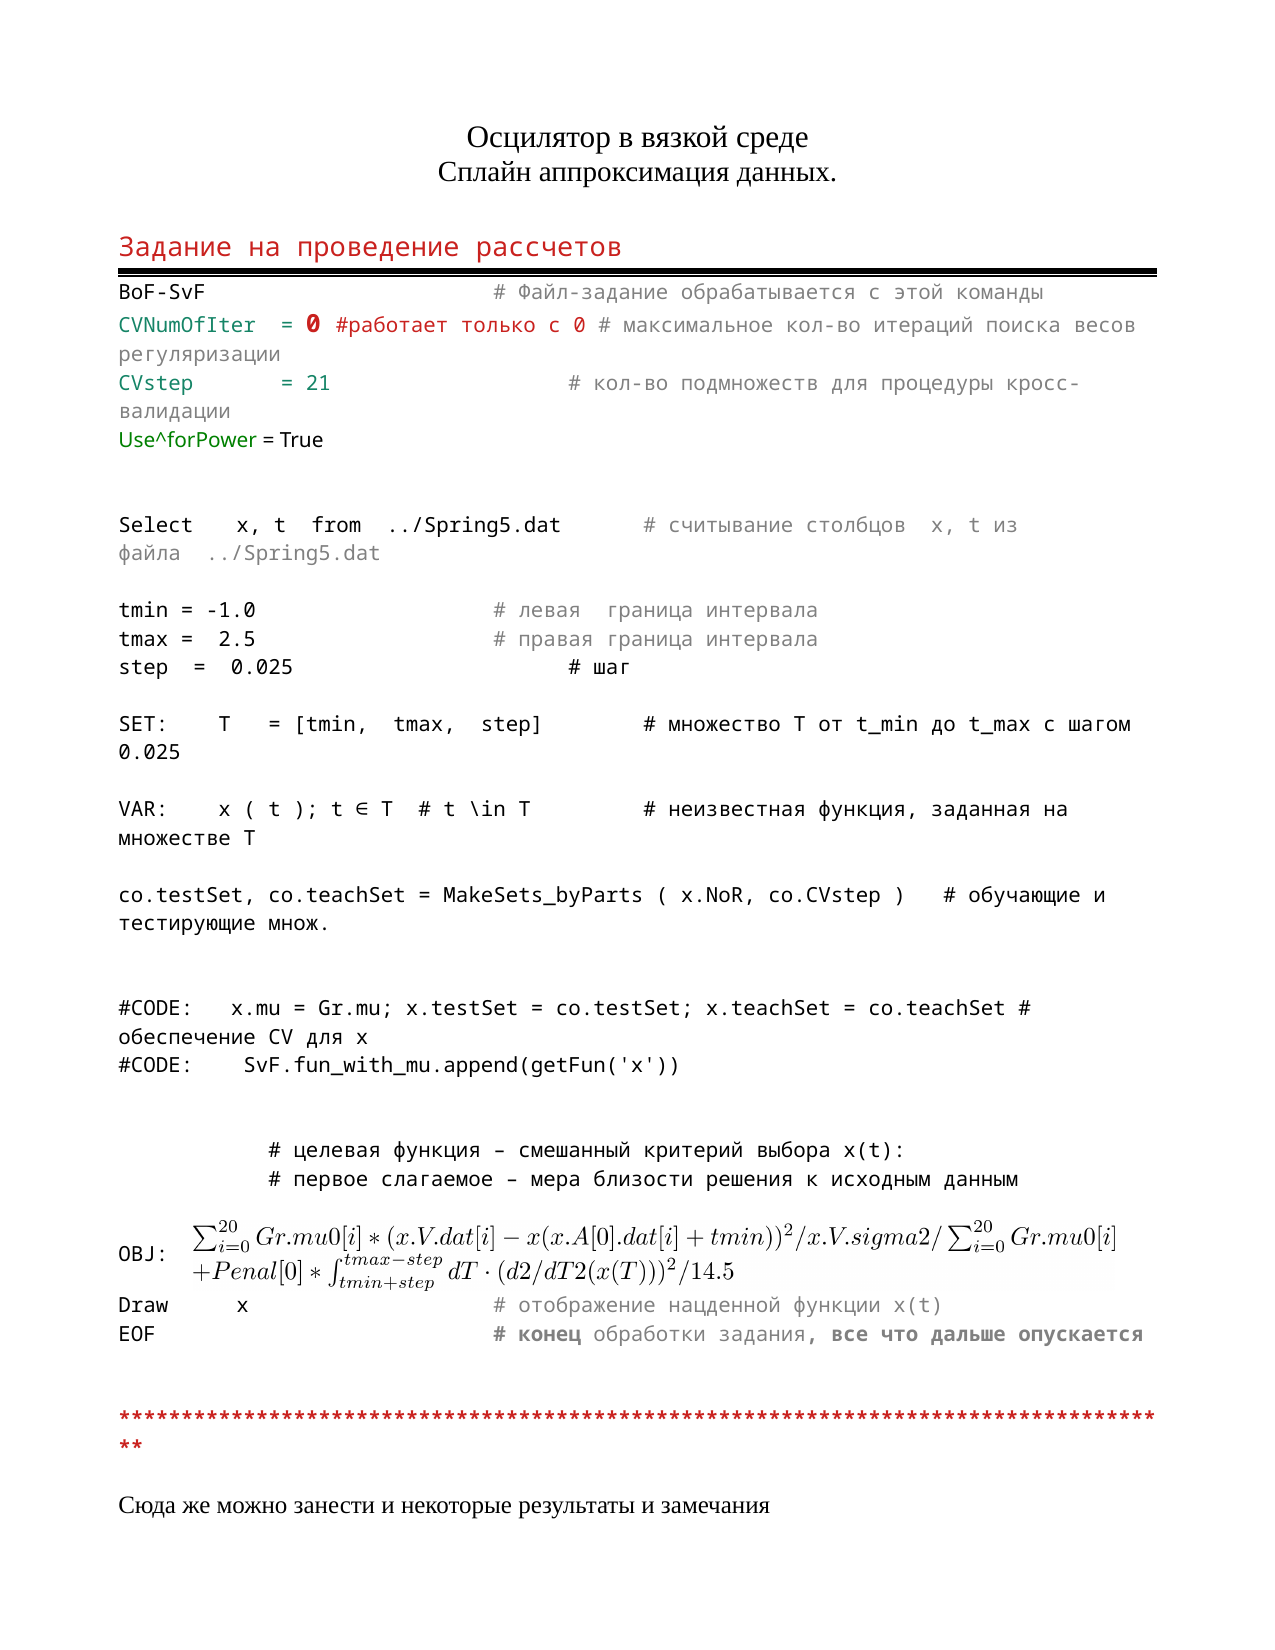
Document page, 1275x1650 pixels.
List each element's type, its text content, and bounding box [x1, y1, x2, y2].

text # первое слагаемое – мера близости решения к исходным данным [118, 1164, 1157, 1192]
text [1115, 1221, 1157, 1290]
text Use^forPower = True [118, 425, 1157, 453]
text VAR: x ( t ); t ∈ T # t \in T # неизвестная функция, заданная на множестве Т [118, 794, 1157, 851]
text Задание на проведение рассчетов [118, 227, 1157, 268]
text #CODE: SvF.fun_with_mu.append(getFun('x')) [118, 1050, 1157, 1079]
text ************************************************************************************* [118, 1347, 1157, 1461]
text # целевая функция – смешанный критерий выбора x(t): [118, 1136, 1157, 1164]
text tmax = 2.5 # правая граница интервала [118, 624, 1157, 652]
text Сплайн аппроксимация данных. [118, 154, 1157, 188]
text BoF-SvF # Файл-задание обрабатывается с этой команды [118, 277, 1157, 305]
text SET: T = [tmin, tmax, step] # множество Т от t_min до t_max с шагом 0.025 [118, 709, 1157, 766]
text tmin = -1.0 # левая граница интервала [118, 595, 1157, 624]
text EOF # конец обработки задания, все что дальше опускается [118, 1319, 1157, 1347]
text co.testSet, co.teachSet = MakeSets_byParts ( x.NoR, co.CVstep ) # обучающие и тестирующие множ. [118, 880, 1157, 937]
text CVNumOfIter = 0 #работает только с 0 # максимальное кол-во итераций поиска весов регуляризации [118, 305, 1157, 368]
text Осцилятор в вязкой среде [118, 118, 1157, 154]
picture [193, 1220, 1115, 1291]
text step = 0.025 # шаг [118, 652, 1157, 681]
text OBJ: [118, 1221, 193, 1290]
text #CODE: x.mu = Gr.mu; x.testSet = co.testSet; x.teachSet = co.teachSet # обеспечение CV для x [118, 993, 1157, 1050]
text CVstep = 21 # кол-во подмножеств для процедуры кросс-валидации [118, 368, 1157, 425]
text Draw x # отображение нацденной функции x(t) [118, 1290, 1157, 1319]
text Select x, t from ../Spring5.dat # считывание столбцов x, t из файла ../Spring5.dat [118, 510, 1157, 567]
text Сюда же можно занести и некоторые результаты и замечания [118, 1490, 1157, 1518]
